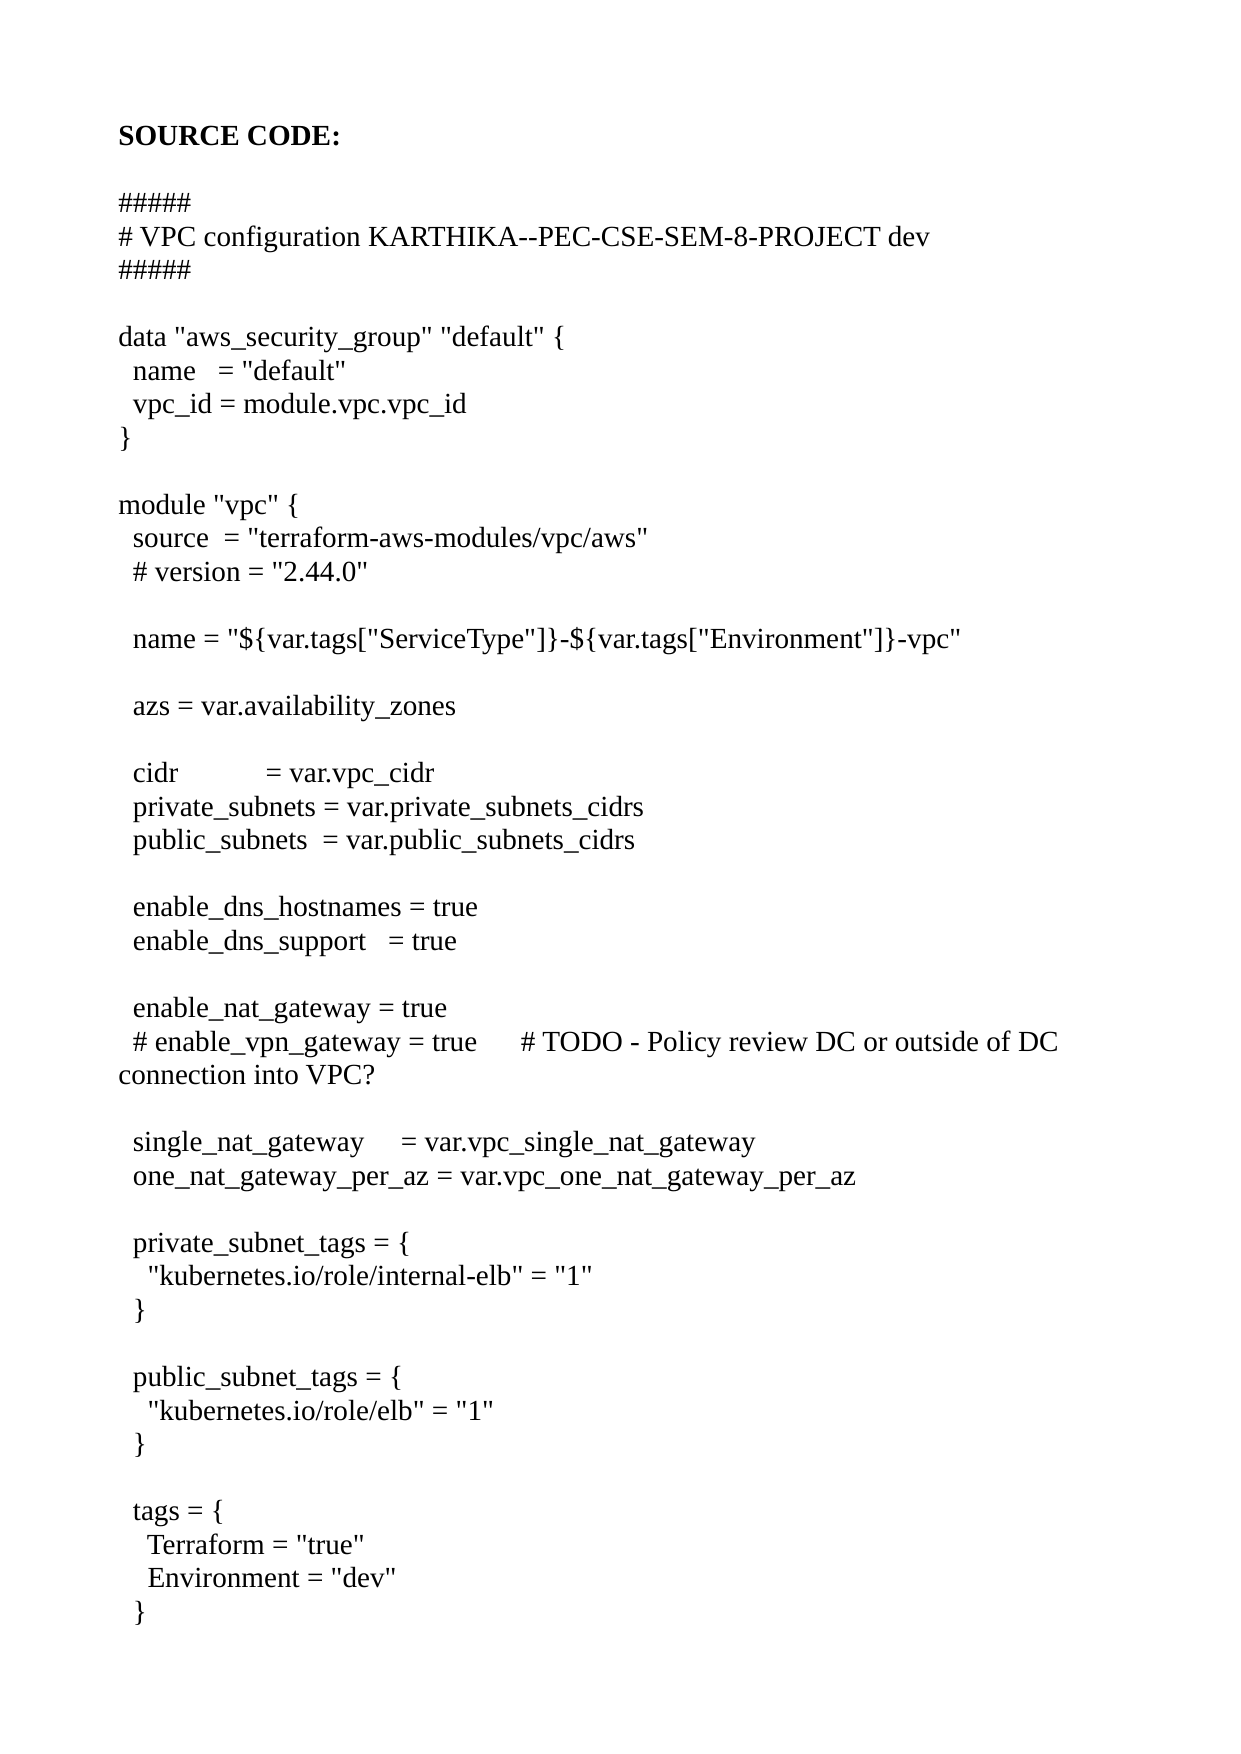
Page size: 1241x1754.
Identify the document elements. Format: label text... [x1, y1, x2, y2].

text private_subnets = var.private_subnets_cidrs [118, 789, 1122, 822]
text enable_dns_support = true [118, 923, 1122, 957]
text public_subnet_tags = { [118, 1359, 1122, 1393]
text ##### [118, 185, 1122, 219]
text } [118, 1594, 1122, 1627]
text "kubernetes.io/role/elb" = "1" [118, 1393, 1122, 1426]
text "kubernetes.io/role/internal-elb" = "1" [118, 1258, 1122, 1292]
text # version = "2.44.0" [118, 554, 1122, 588]
text source = "terraform-aws-modules/vpc/aws" [118, 521, 1122, 554]
text # enable_vpn_gateway = true # TODO - Policy review DC or outside of DC connection into VPC? [118, 1024, 1122, 1091]
text name = "${var.tags["ServiceType"]}-${var.tags["Environment"]}-vpc" [118, 621, 1122, 655]
text SOURCE CODE: [118, 118, 1122, 152]
text module "vpc" { [118, 487, 1122, 521]
text Environment = "dev" [118, 1560, 1122, 1594]
text private_subnet_tags = { [118, 1225, 1122, 1258]
text } [118, 1292, 1122, 1326]
text Terraform = "true" [118, 1527, 1122, 1560]
text enable_nat_gateway = true [118, 990, 1122, 1024]
text vpc_id = module.vpc.vpc_id [118, 386, 1122, 420]
text single_nat_gateway = var.vpc_single_nat_gateway [118, 1124, 1122, 1158]
text one_nat_gateway_per_az = var.vpc_one_nat_gateway_per_az [118, 1158, 1122, 1191]
text name = "default" [118, 353, 1122, 386]
text tags = { [118, 1493, 1122, 1527]
text public_subnets = var.public_subnets_cidrs [118, 822, 1122, 856]
text ##### [118, 252, 1122, 286]
text azs = var.availability_zones [118, 688, 1122, 722]
text cidr = var.vpc_cidr [118, 755, 1122, 789]
text # VPC configuration KARTHIKA--PEC-CSE-SEM-8-PROJECT dev [118, 219, 1122, 252]
text } [118, 420, 1122, 453]
text data "aws_security_group" "default" { [118, 319, 1122, 353]
text enable_dns_hostnames = true [118, 889, 1122, 923]
text } [118, 1426, 1122, 1460]
